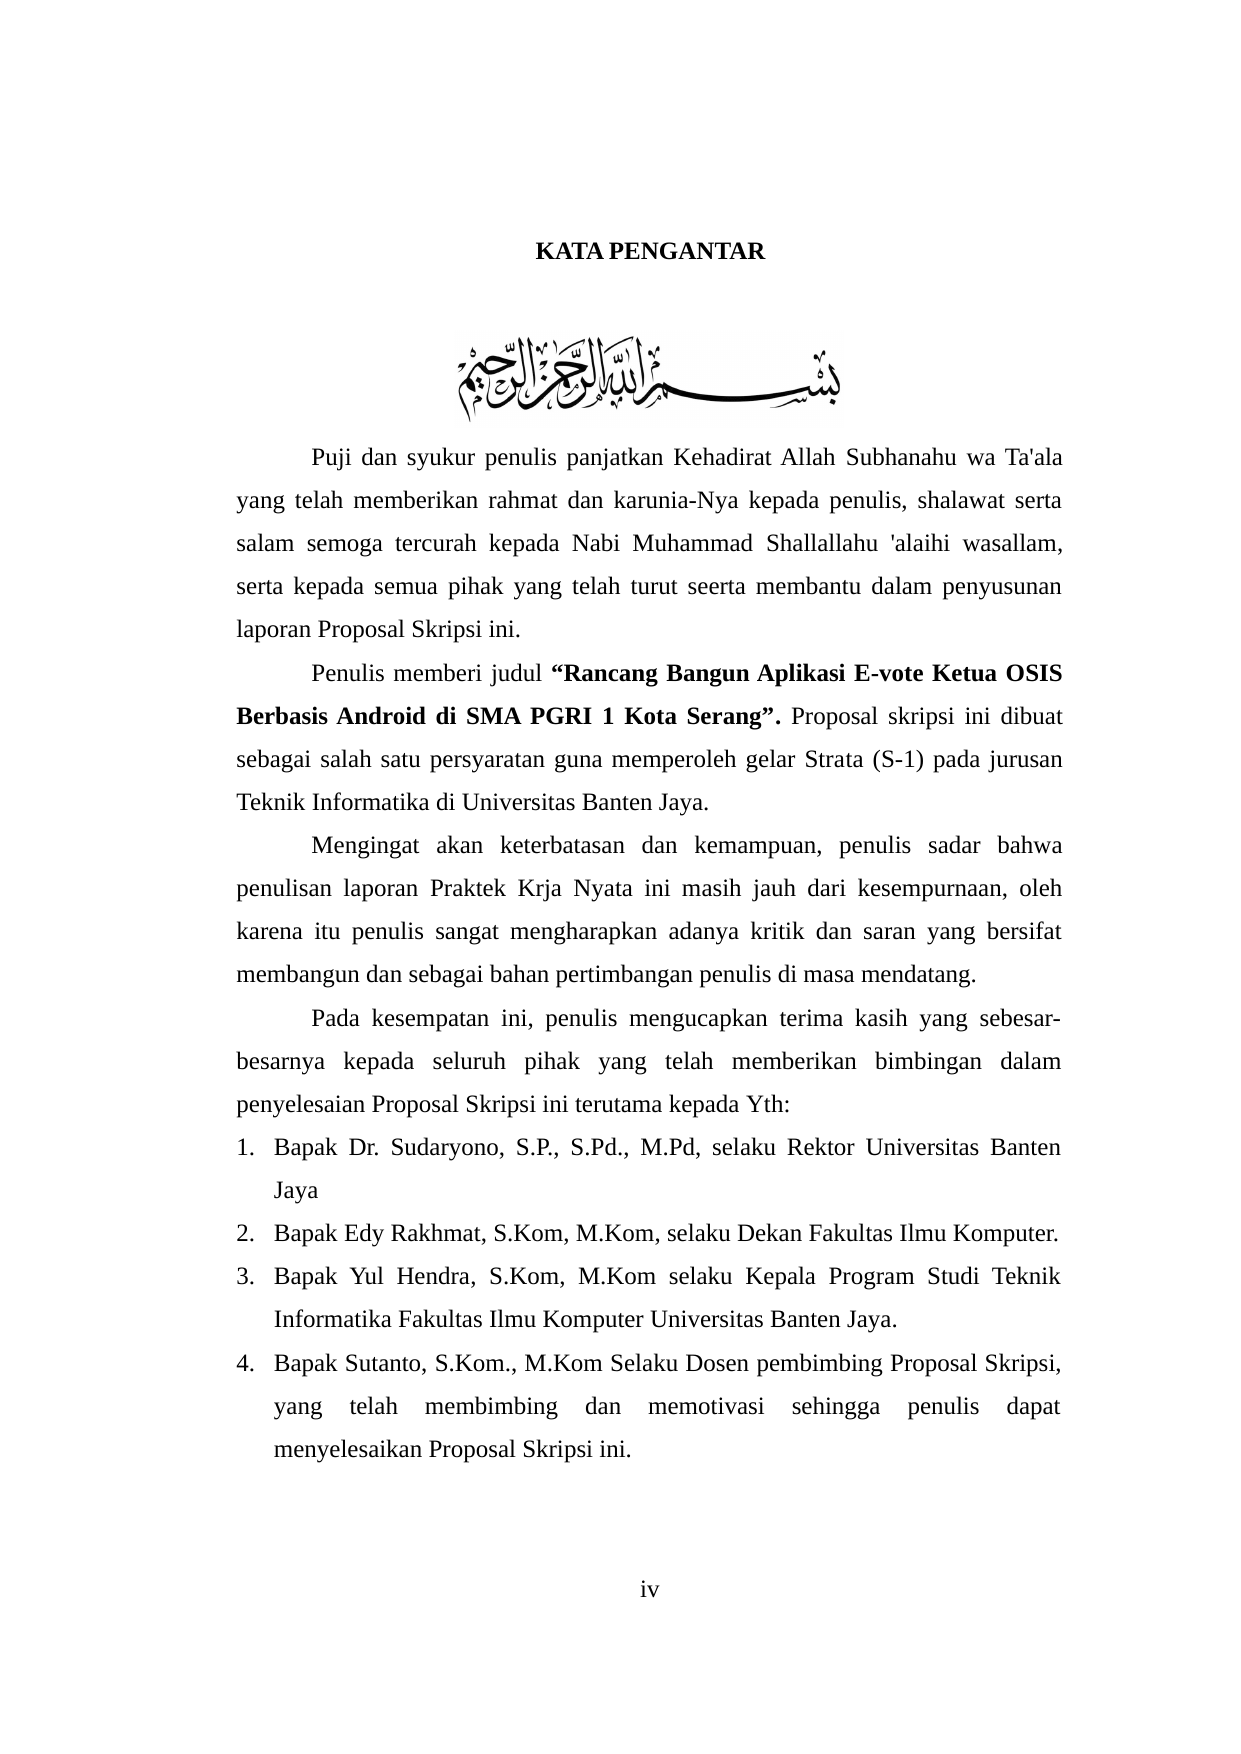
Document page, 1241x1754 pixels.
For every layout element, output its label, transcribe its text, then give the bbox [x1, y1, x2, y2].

list Bapak Yul Hendra, S.Kom, M.Kom selaku Kepala Program Studi Teknik Informatika Fakultas Ilmu Komputer Universitas Banten Jaya. [236, 1261, 1062, 1333]
list Bapak Sutanto, S.Kom., M.Kom Selaku Dosen pembimbing Proposal Skripsi, yang telah membimbing dan memotivasi sehingga penulis dapat menyelesaikan Proposal Skripsi ini. [236, 1348, 1062, 1463]
text Puji dan syukur penulis panjatkan Kehadirat Allah Subhanahu wa Ta'ala yang telah memberikan rahmat dan karunia-Nya kepada penulis, shalawat serta salam semoga tercurah kepada Nabi Muhammad Shallallahu 'alaihi wasallam, serta kepada semua pihak yang telah turut seerta membantu dalam penyusunan laporan Proposal Skripsi ini. [236, 322, 1063, 643]
list Bapak Edy Rakhmat, S.Kom, M.Kom, selaku Dekan Fakultas Ilmu Komputer. [236, 1218, 1062, 1247]
text Mengingat akan keterbatasan dan kemampuan, penulis sadar bahwa penulisan laporan Praktek Krja Nyata ini masih jauh dari kesempurnaan, oleh karena itu penulis sangat mengharapkan adanya kritik dan saran yang bersifat membangun dan sebagai bahan pertimbangan penulis di masa mendatang. [236, 830, 1063, 988]
text KATA PENGANTAR [236, 236, 1064, 265]
picture [453, 330, 844, 428]
text Pada kesempatan ini, penulis mengucapkan terima kasih yang sebesar-besarnya kepada seluruh pihak yang telah memberikan bimbingan dalam penyelesaian Proposal Skripsi ini terutama kepada Yth: [236, 1003, 1062, 1118]
text Penulis memberi judul “Rancang Bangun Aplikasi E-vote Ketua OSIS Berbasis Android di SMA PGRI 1 Kota Serang”. Proposal skripsi ini dibuat sebagai salah satu persyaratan guna memperoleh gelar Strata (S-1) pada jurusan Teknik Informatika di Universitas Banten Jaya. [236, 658, 1063, 816]
list Bapak Dr. Sudaryono, S.P., S.Pd., M.Pd, selaku Rektor Universitas Banten Jaya [236, 1132, 1062, 1204]
